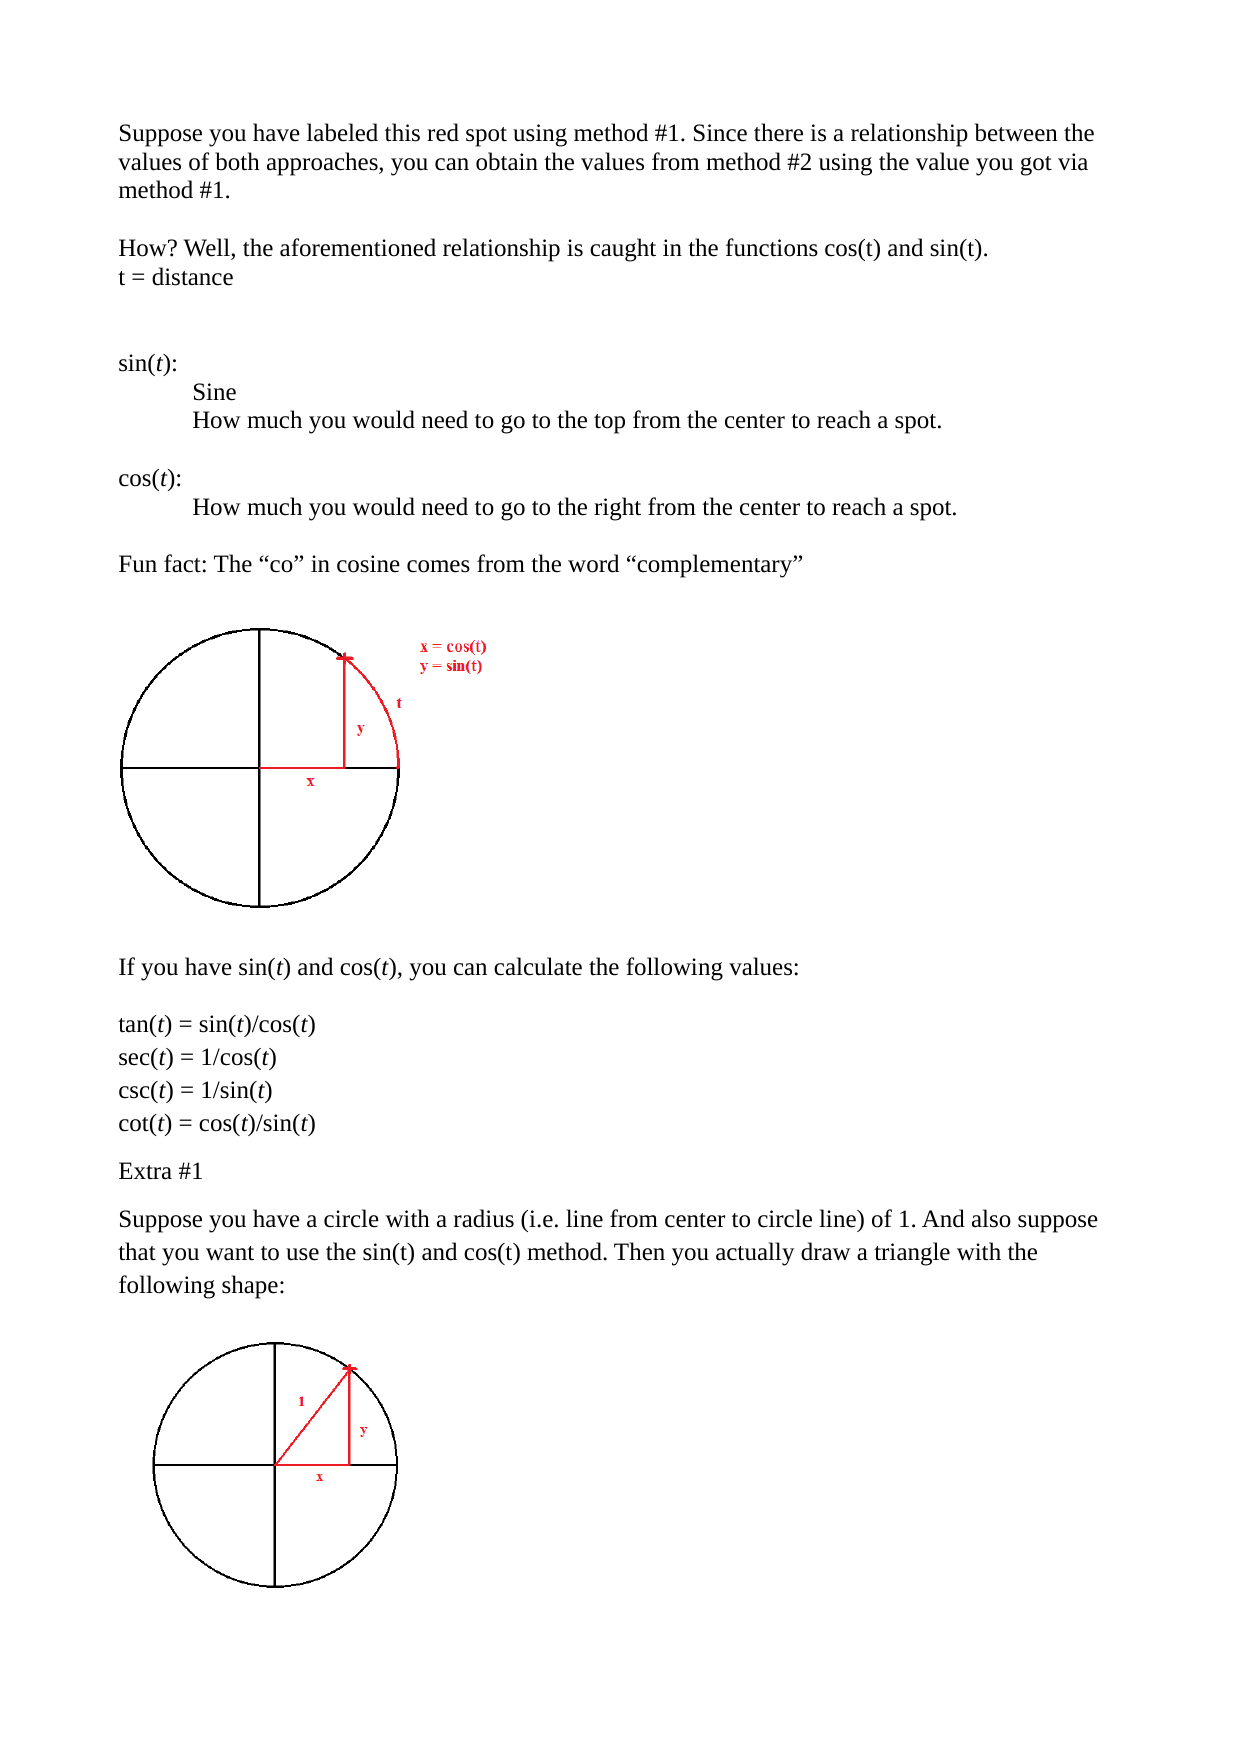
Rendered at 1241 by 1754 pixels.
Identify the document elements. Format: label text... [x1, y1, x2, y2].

text Suppose you have labeled this red spot using method #1. Since there is a relationship between the values of both approaches, you can obtain the values from method #2 using the value you got via method #1. [118, 118, 1122, 204]
picture [148, 1337, 424, 1593]
text tan(t) = sin(t)/cos(t) sec(t) = 1/cos(t) csc(t) = 1/sin(t) cot(t) = cos(t)/sin(t) [118, 1009, 1122, 1137]
picture [115, 622, 516, 914]
text How much you would need to go to the right from the center to reach a spot. [118, 492, 1122, 549]
text Fun fact: The “co” in cosine comes from the word “complementary” [118, 549, 1122, 578]
text t = distance [118, 262, 1122, 291]
text Suppose you have a circle with a radius (i.e. line from center to circle line) of 1. And also suppose that you want to use the sin(t) and cos(t) method. Then you actually draw a triangle with the following shape: [118, 1204, 1122, 1298]
text Extra #1 [118, 1156, 1122, 1185]
text sin(t): [118, 348, 1122, 377]
text Sine How much you would need to go to the top from the center to reach a spot. [118, 377, 1122, 434]
text cos(t): [118, 463, 1122, 492]
text If you have sin(t) and cos(t), you can calculate the following values: [118, 952, 1122, 981]
text How? Well, the aforementioned relationship is caught in the functions cos(t) and sin(t). [118, 233, 1122, 262]
